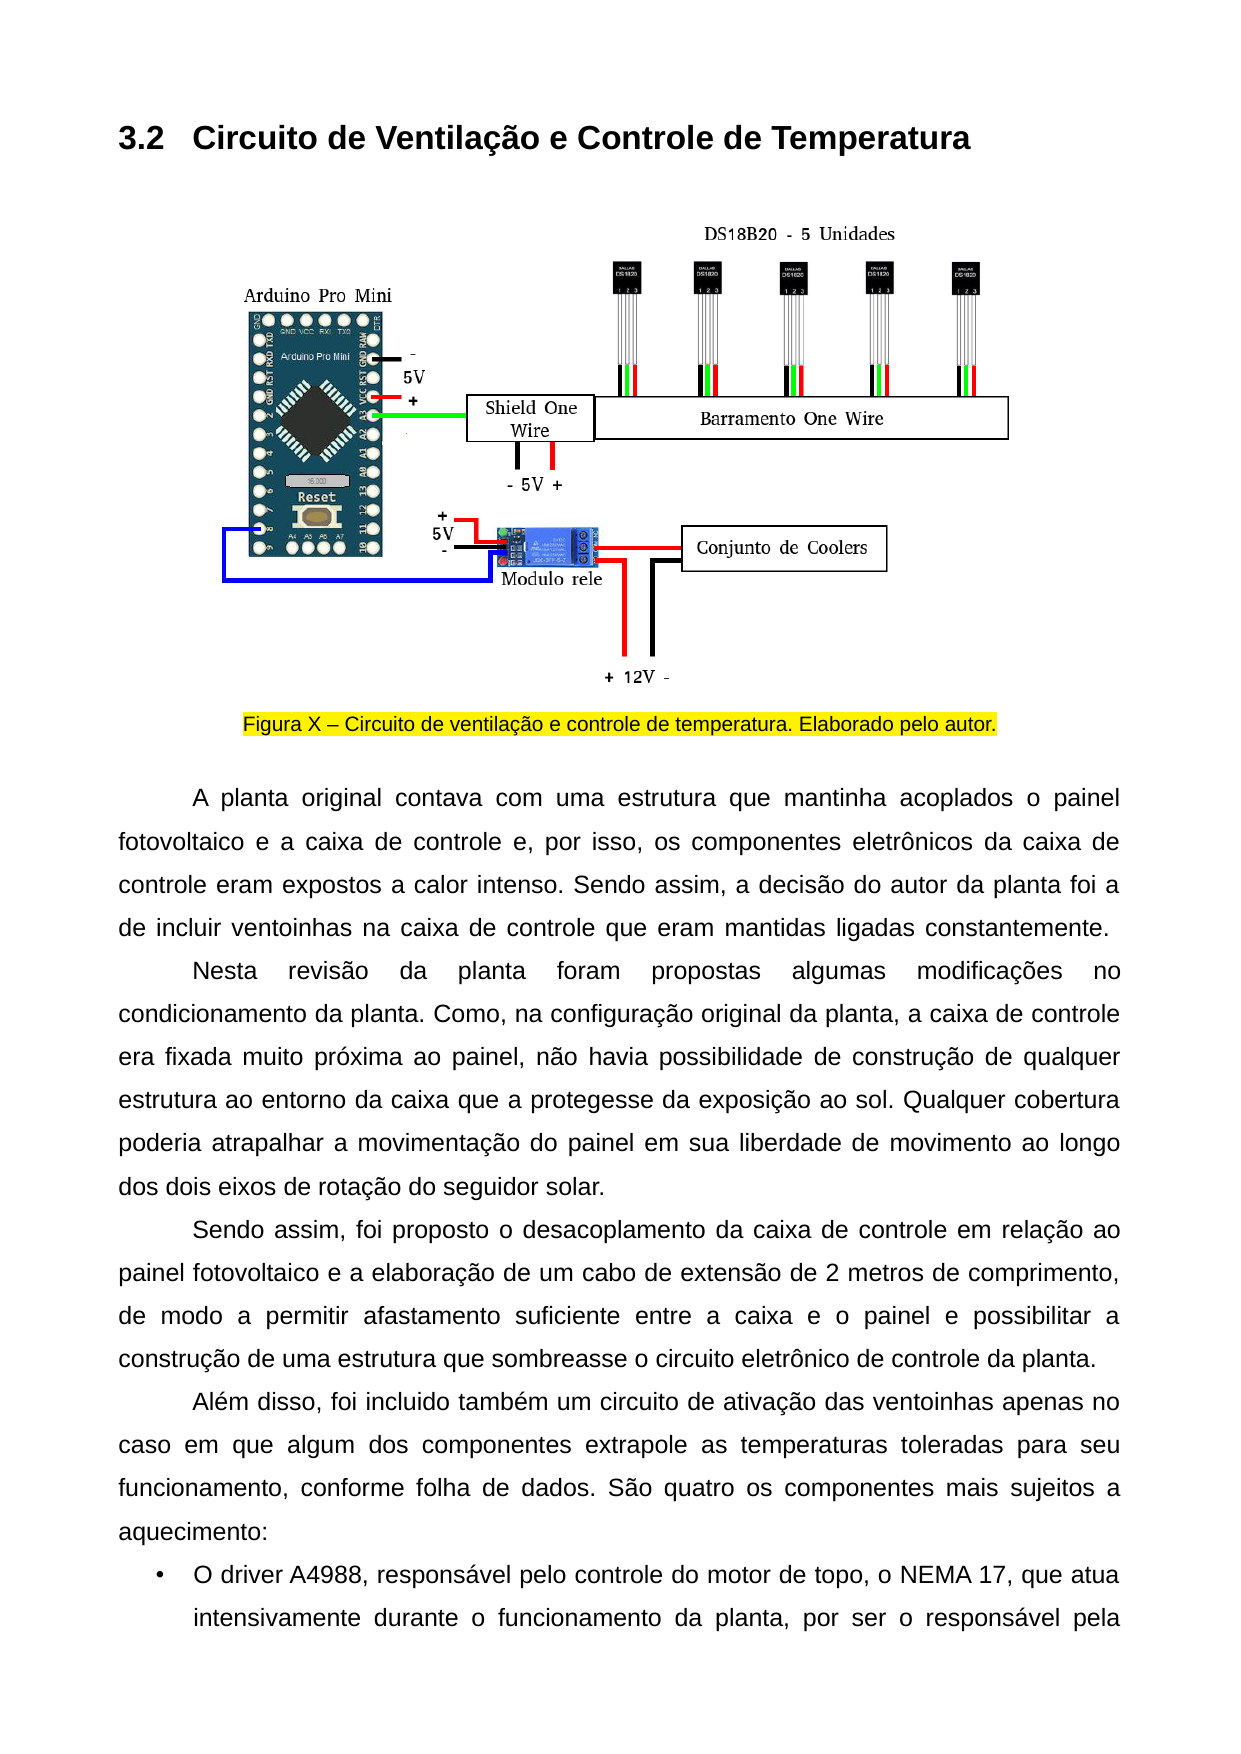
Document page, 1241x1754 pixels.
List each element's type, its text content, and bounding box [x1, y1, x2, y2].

list O driver A4988, responsável pelo controle do motor de topo, o NEMA 17, que atua intensivamente durante o funcionamento da planta, por ser o responsável pela [156, 1560, 1122, 1632]
text Sendo assim, foi proposto o desacoplamento da caixa de controle em relação ao painel fotovoltaico e a elaboração de um cabo de extensão de 2 metros de comprimento, de modo a permitir afastamento suficiente entre a caixa e o painel e possibilitar a construção de uma estrutura que sombreasse o circuito eletrônico de controle da planta. [118, 1215, 1122, 1373]
text A planta original contava com uma estrutura que mantinha acoplados o painel fotovoltaico e a caixa de controle e, por isso, os componentes eletrônicos da caixa de controle eram expostos a calor intenso. Sendo assim, a decisão do autor da planta foi a de incluir ventoinhas na caixa de controle que eram mantidas ligadas constantemente. Nesta revisão da planta foram propostas algumas modificações no condicionamento da planta. Como, na configuração original da planta, a caixa de controle era fixada muito próxima ao painel, não havia possibilidade de construção de qualquer estrutura ao entorno da caixa que a protegesse da exposição ao sol. Qualquer cobertura poderia atrapalhar a movimentação do painel em sua liberdade de movimento ao longo dos dois eixos de rotação do seguidor solar. [118, 783, 1122, 1200]
text 3.2 Circuito de Ventilação e Controle de Temperatura [118, 118, 1122, 157]
text Figura X – Circuito de ventilação e controle de temperatura. Elaborado pelo autor. [118, 219, 1122, 736]
text Além disso, foi incluido também um circuito de ativação das ventoinhas apenas no caso em que algum dos componentes extrapole as temperaturas toleradas para seu funcionamento, conforme folha de dados. São quatro os componentes mais sujeitos a aquecimento: [118, 1387, 1122, 1545]
picture [211, 218, 1029, 700]
